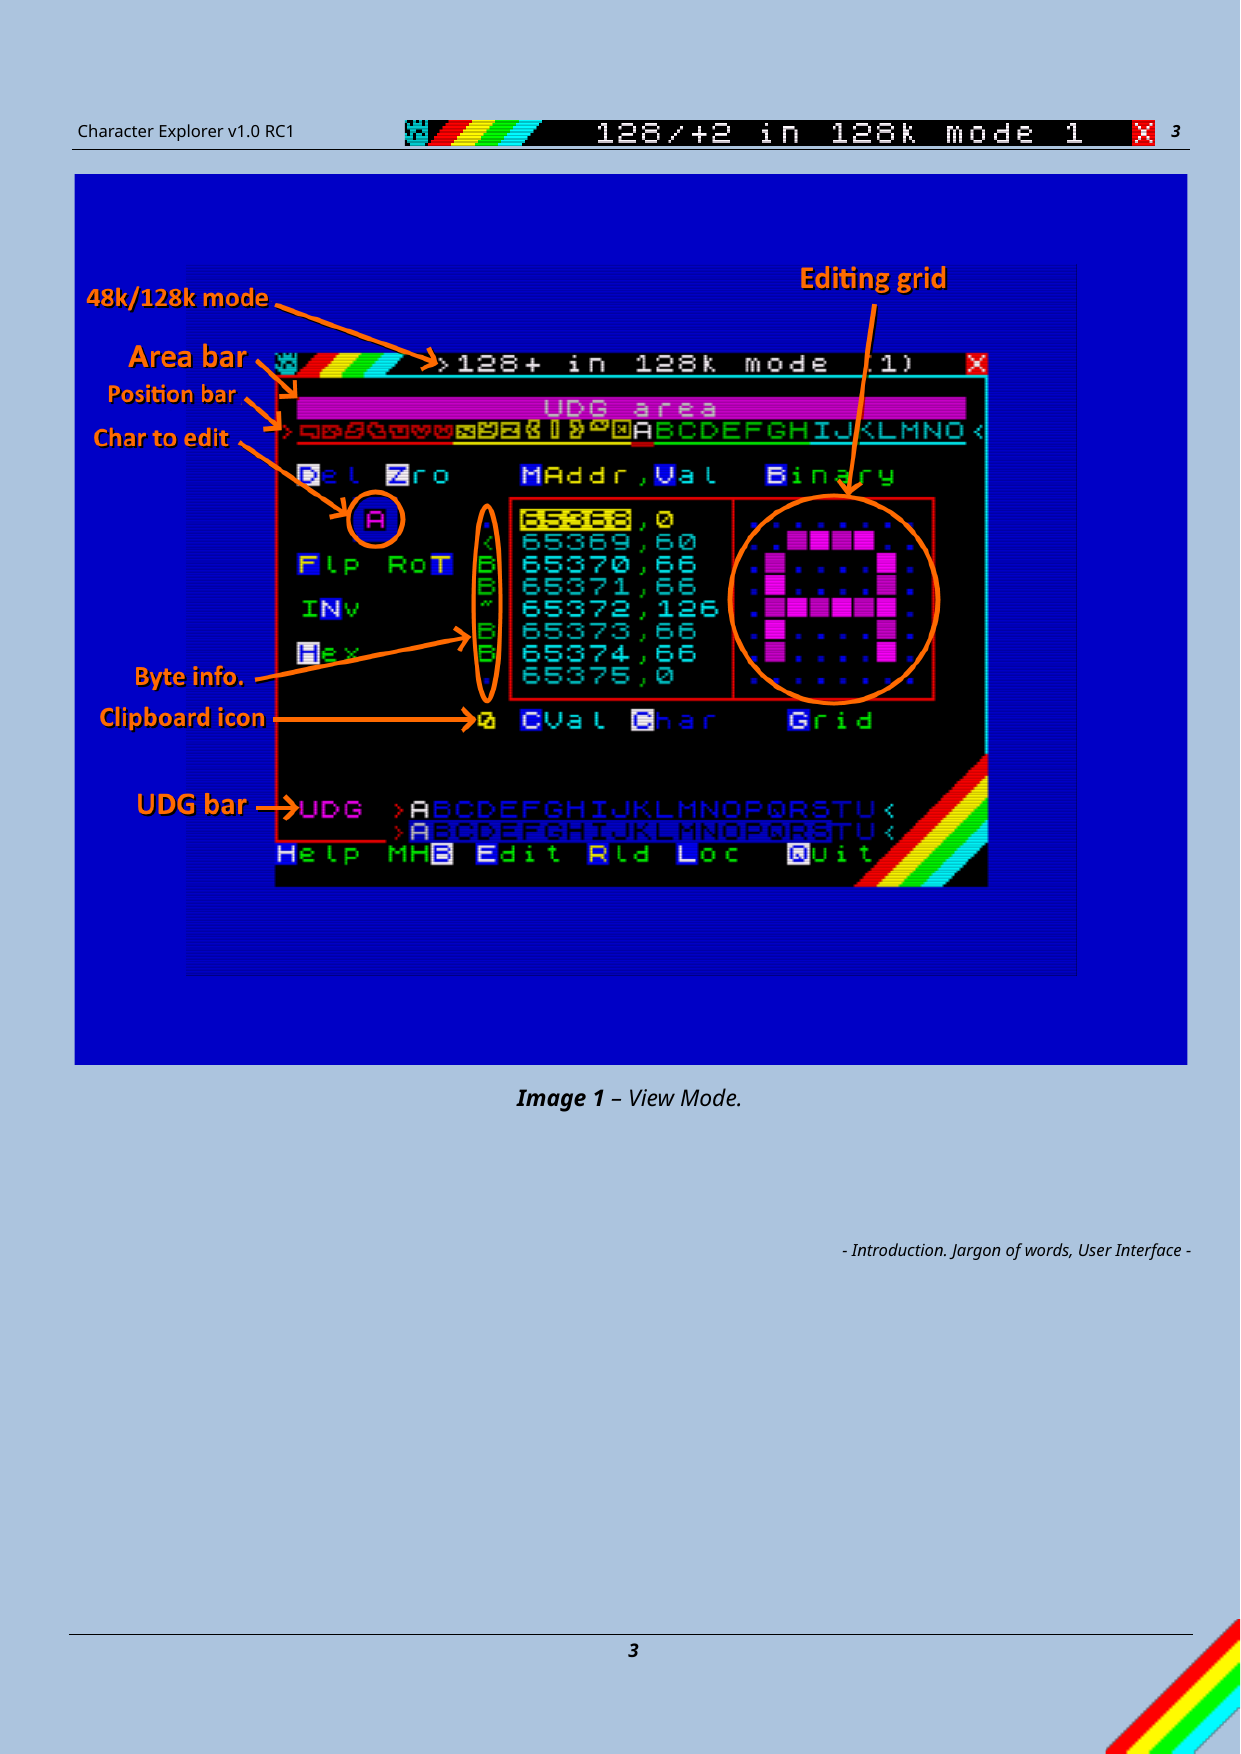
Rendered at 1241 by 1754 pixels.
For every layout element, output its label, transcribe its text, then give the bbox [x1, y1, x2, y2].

picture [404, 120, 1155, 146]
table_cell Image 1 – View Mode. [69, 1076, 1193, 1119]
picture [74, 174, 1188, 1065]
text - Introduction. Jargon of words, User Interface - [69, 1238, 1193, 1261]
table_header [69, 169, 1193, 1076]
picture [1105, 1619, 1241, 1754]
